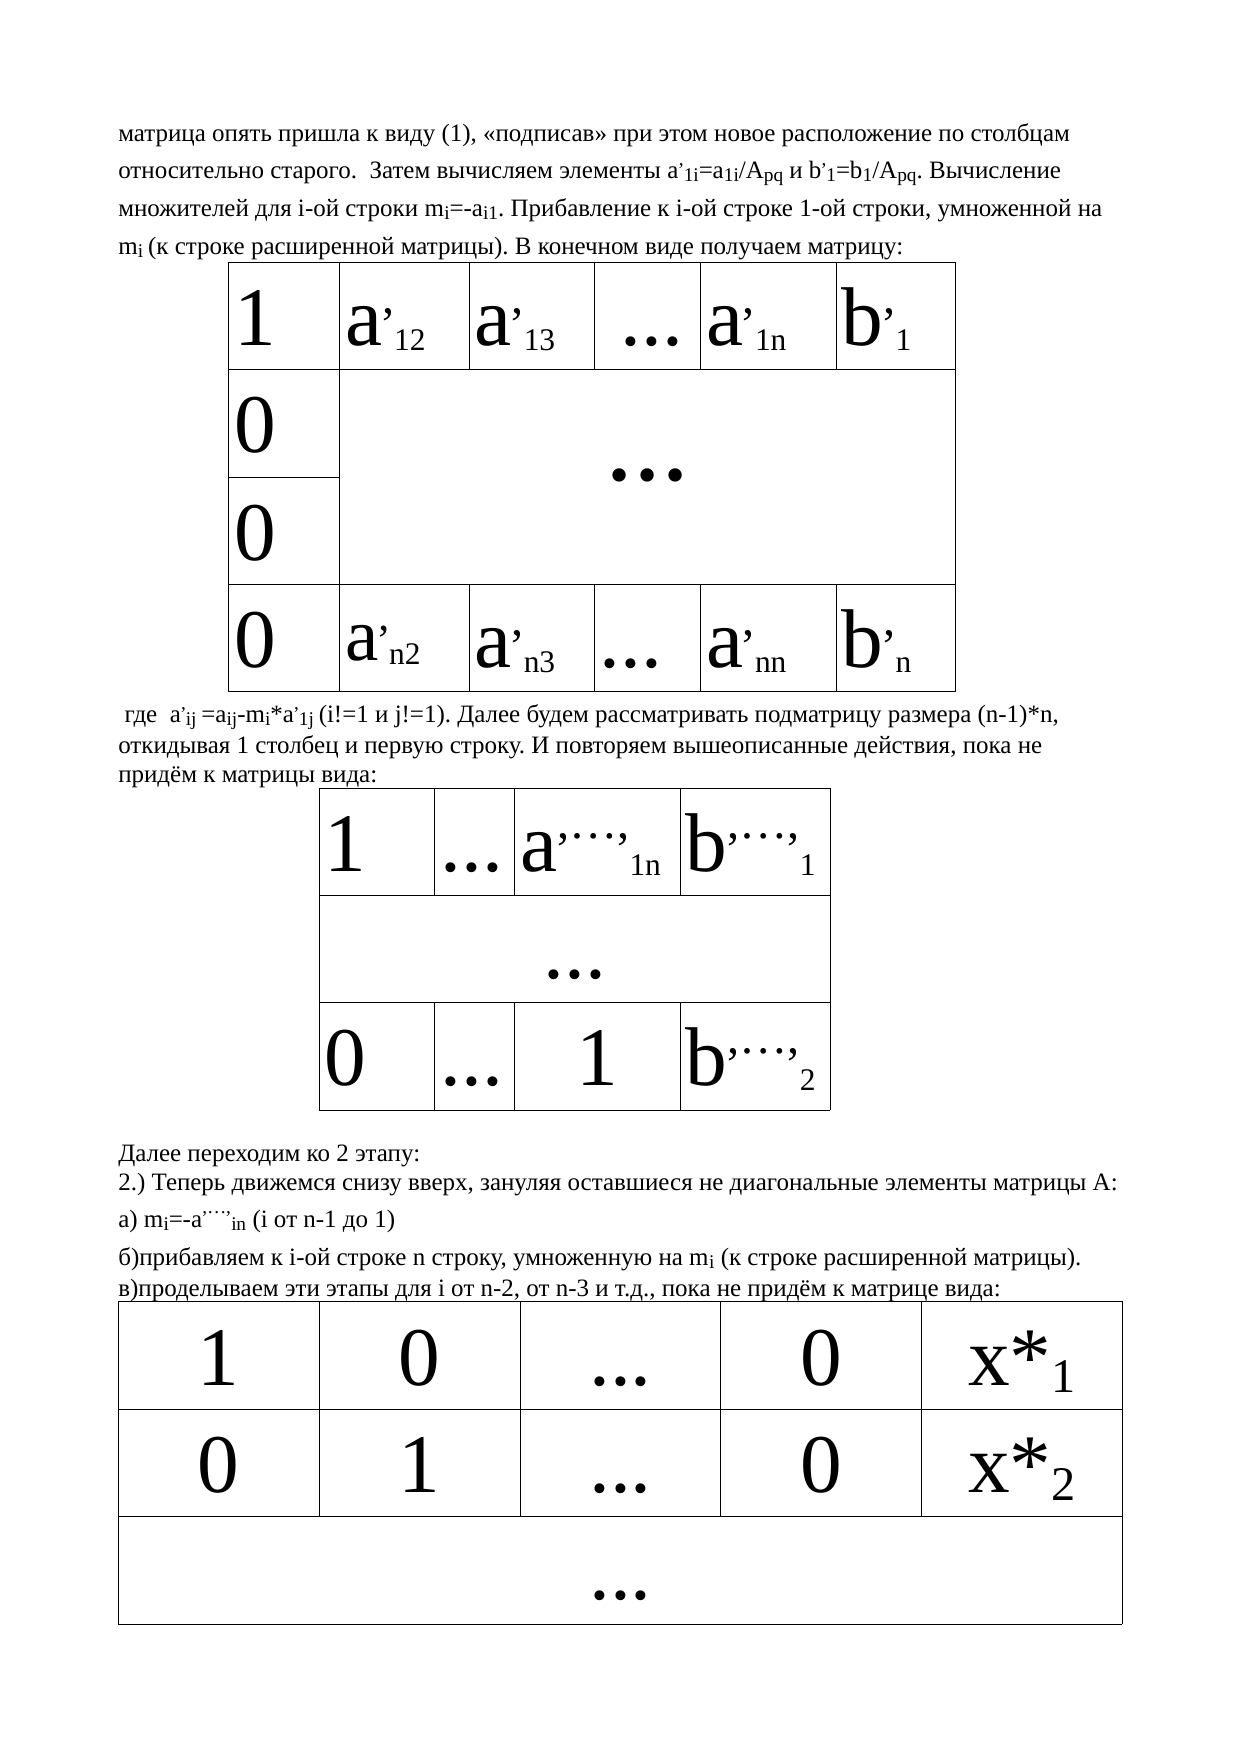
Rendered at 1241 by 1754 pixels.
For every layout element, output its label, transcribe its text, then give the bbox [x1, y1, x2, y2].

table_cell a,n3 [470, 585, 594, 691]
table_cell 0 [721, 1410, 921, 1516]
table_cell 1 [515, 1003, 680, 1109]
table_cell 0 [229, 585, 339, 691]
table_cell 0 [229, 370, 339, 477]
table_header a,1n [701, 263, 836, 369]
text где а,ij =aij-mi*a,1j (i!=1 и j!=1). Далее будем рассматривать подматрицу размера (n-1)*n, откидывая 1 столбец и первую строку. И повторяем вышеописанные действия, пока не придём к матрицы вида: [118, 692, 1122, 787]
table_cell ... [340, 370, 955, 584]
text 2.) Теперь движемся снизу вверх, зануляя оставшиеся не диагональные элементы матрицы А: [118, 1167, 1122, 1196]
table_cell a,n2 [340, 585, 469, 691]
table_header 0 [320, 1302, 520, 1409]
text Далее переходим ко 2 этапу: [118, 1138, 1122, 1167]
table_cell ... [320, 896, 830, 1002]
table_cell ... [595, 585, 700, 691]
table_cell b,…,2 [681, 1003, 830, 1109]
table_header ... [595, 263, 700, 369]
table_cell 1 [320, 1410, 520, 1516]
table_cell a,nn [701, 585, 836, 691]
table_cell ... [521, 1410, 720, 1516]
table_header x*1 [922, 1302, 1122, 1409]
table_header 1 [229, 263, 339, 369]
table_cell ... [435, 1003, 514, 1109]
text в)проделываем эти этапы для i от n-2, от n-3 и т.д., пока не придём к матрице вида: [118, 1273, 1122, 1301]
table_header ... [435, 789, 514, 895]
table_header a,13 [470, 263, 594, 369]
table_header 1 [320, 789, 434, 895]
table_header b,…,1 [681, 789, 830, 895]
table_header a,12 [340, 263, 469, 369]
table_header b,1 [837, 263, 955, 369]
table_cell ... [119, 1517, 1122, 1623]
text a) mi=-a,…,in (i от n-1 до 1) [118, 1196, 1122, 1234]
text матрица опять пришла к виду (1), «подписав» при этом новое расположение по столбцам относительно старого. Затем вычисляем элементы a,1i=a1i/Apq и b,1=b1/Apq. Вычисление множителей для i-ой строки mi=-ai1. Прибавление к i-ой строке 1-ой строки, умноженной на mi (к строке расширенной матрицы). В конечном виде получаем матрицу: [118, 118, 1122, 262]
table_header 1 [119, 1302, 319, 1409]
table_cell b,n [837, 585, 955, 691]
table_cell 0 [229, 478, 339, 584]
text б)прибавляем к i-ой строке n строку, умноженную на mi (к строке расширенной матрицы). [118, 1234, 1122, 1273]
table_header ... [521, 1302, 720, 1409]
table_header a,…,1n [515, 789, 680, 895]
table_cell x*2 [922, 1410, 1122, 1516]
table_cell 0 [119, 1410, 319, 1516]
table_cell 0 [320, 1003, 434, 1109]
table_header 0 [721, 1302, 921, 1409]
